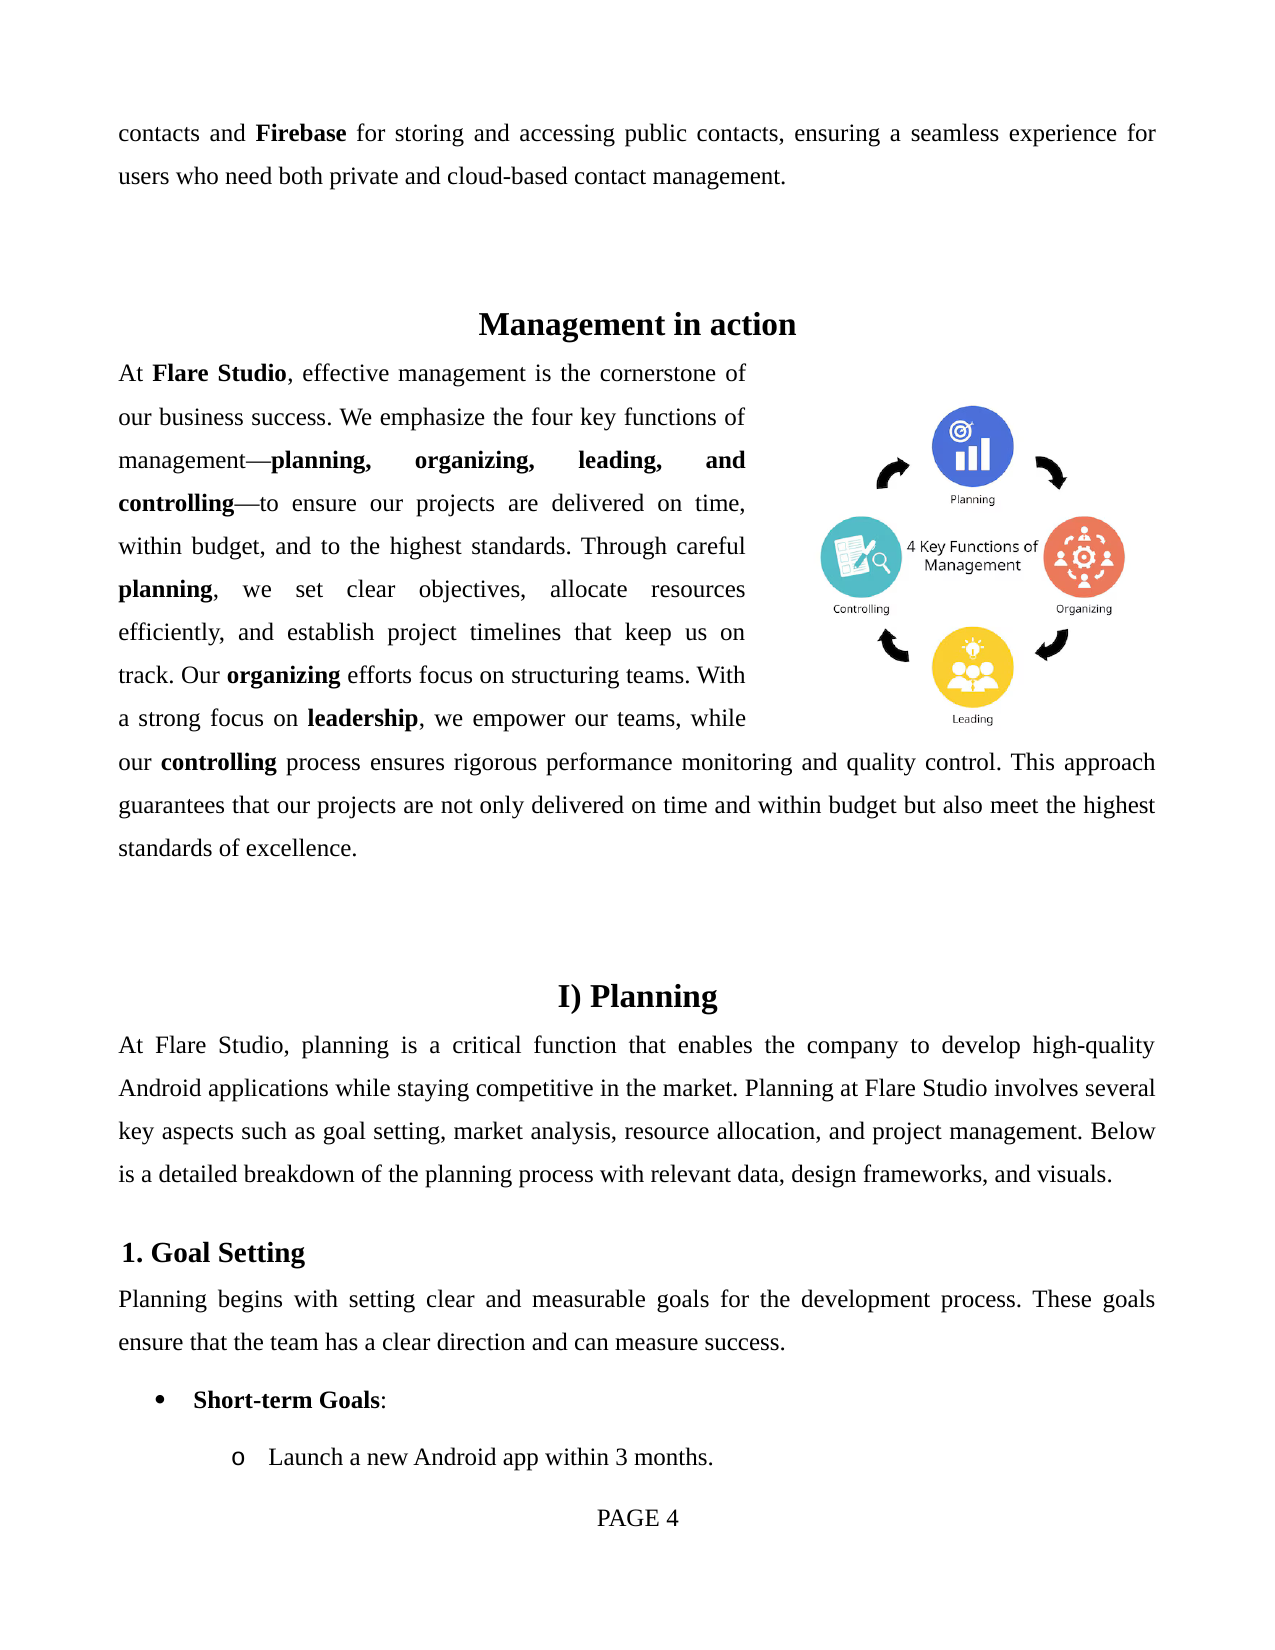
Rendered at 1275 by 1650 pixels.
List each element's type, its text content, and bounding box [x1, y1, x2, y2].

text contacts and Firebase for storing and accessing public contacts, ensuring a seamless experience for users who need both private and cloud-based contact management. [118, 118, 1157, 190]
text At Flare Studio, planning is a critical function that enables the company to develop high-quality Android applications while staying competitive in the market. Planning at Flare Studio involves several key aspects such as goal setting, market analysis, resource allocation, and project management. Below is a detailed breakdown of the planning process with relevant data, design frameworks, and visuals. [118, 1030, 1157, 1188]
picture [746, 384, 1198, 746]
text Planning begins with setting clear and measurable goals for the development process. These goals ensure that the team has a clear direction and can measure success. [118, 1284, 1157, 1356]
subtitle I) Planning [118, 973, 1157, 1018]
list Launch a new Android app within 3 months. [231, 1442, 1157, 1473]
subtitle 1. Goal Setting [118, 1232, 1157, 1271]
text At Flare Studio, effective management is the cornerstone of our business success. We emphasize the four key functions of management—planning, organizing, leading, and controlling—to ensure our projects are delivered on time, within budget, and to the highest standards. Through careful planning, we set clear objectives, allocate resources efficiently, and establish project timelines that keep us on track. Our organizing efforts focus on structuring teams. With a strong focus on leadership, we empower our teams, while our controlling process ensures rigorous performance monitoring and quality control. This approach guarantees that our projects are not only delivered on time and within budget but also meet the highest standards of excellence. [118, 358, 1157, 862]
list Short-term Goals: [156, 1385, 1157, 1413]
subtitle Management in action [118, 302, 1157, 346]
